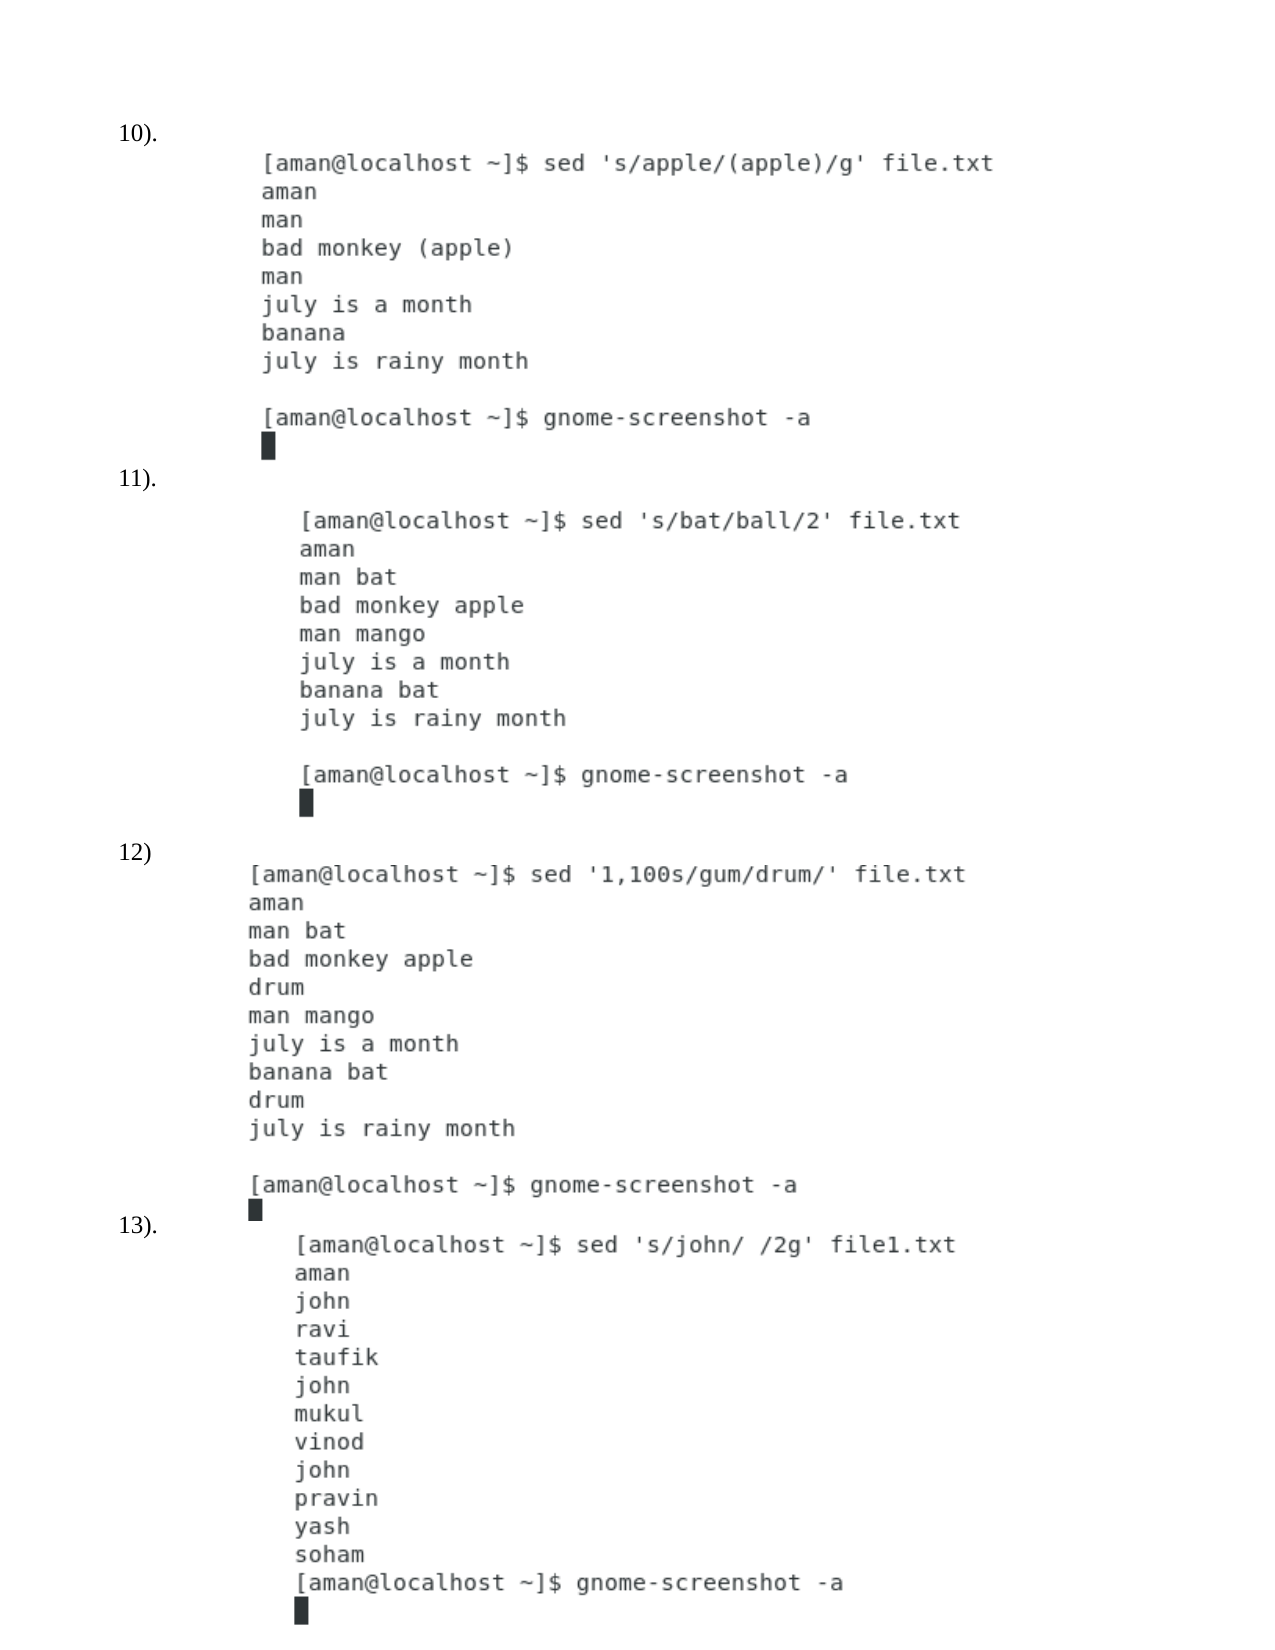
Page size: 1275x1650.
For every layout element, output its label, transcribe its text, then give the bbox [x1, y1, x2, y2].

text 10). [118, 118, 1157, 147]
picture [247, 865, 1028, 1650]
text 11). [118, 463, 1157, 492]
picture [261, 146, 1014, 468]
text 13). [118, 1211, 293, 1239]
picture [298, 491, 977, 825]
text 12) [118, 837, 1157, 866]
text [982, 1211, 1157, 1239]
